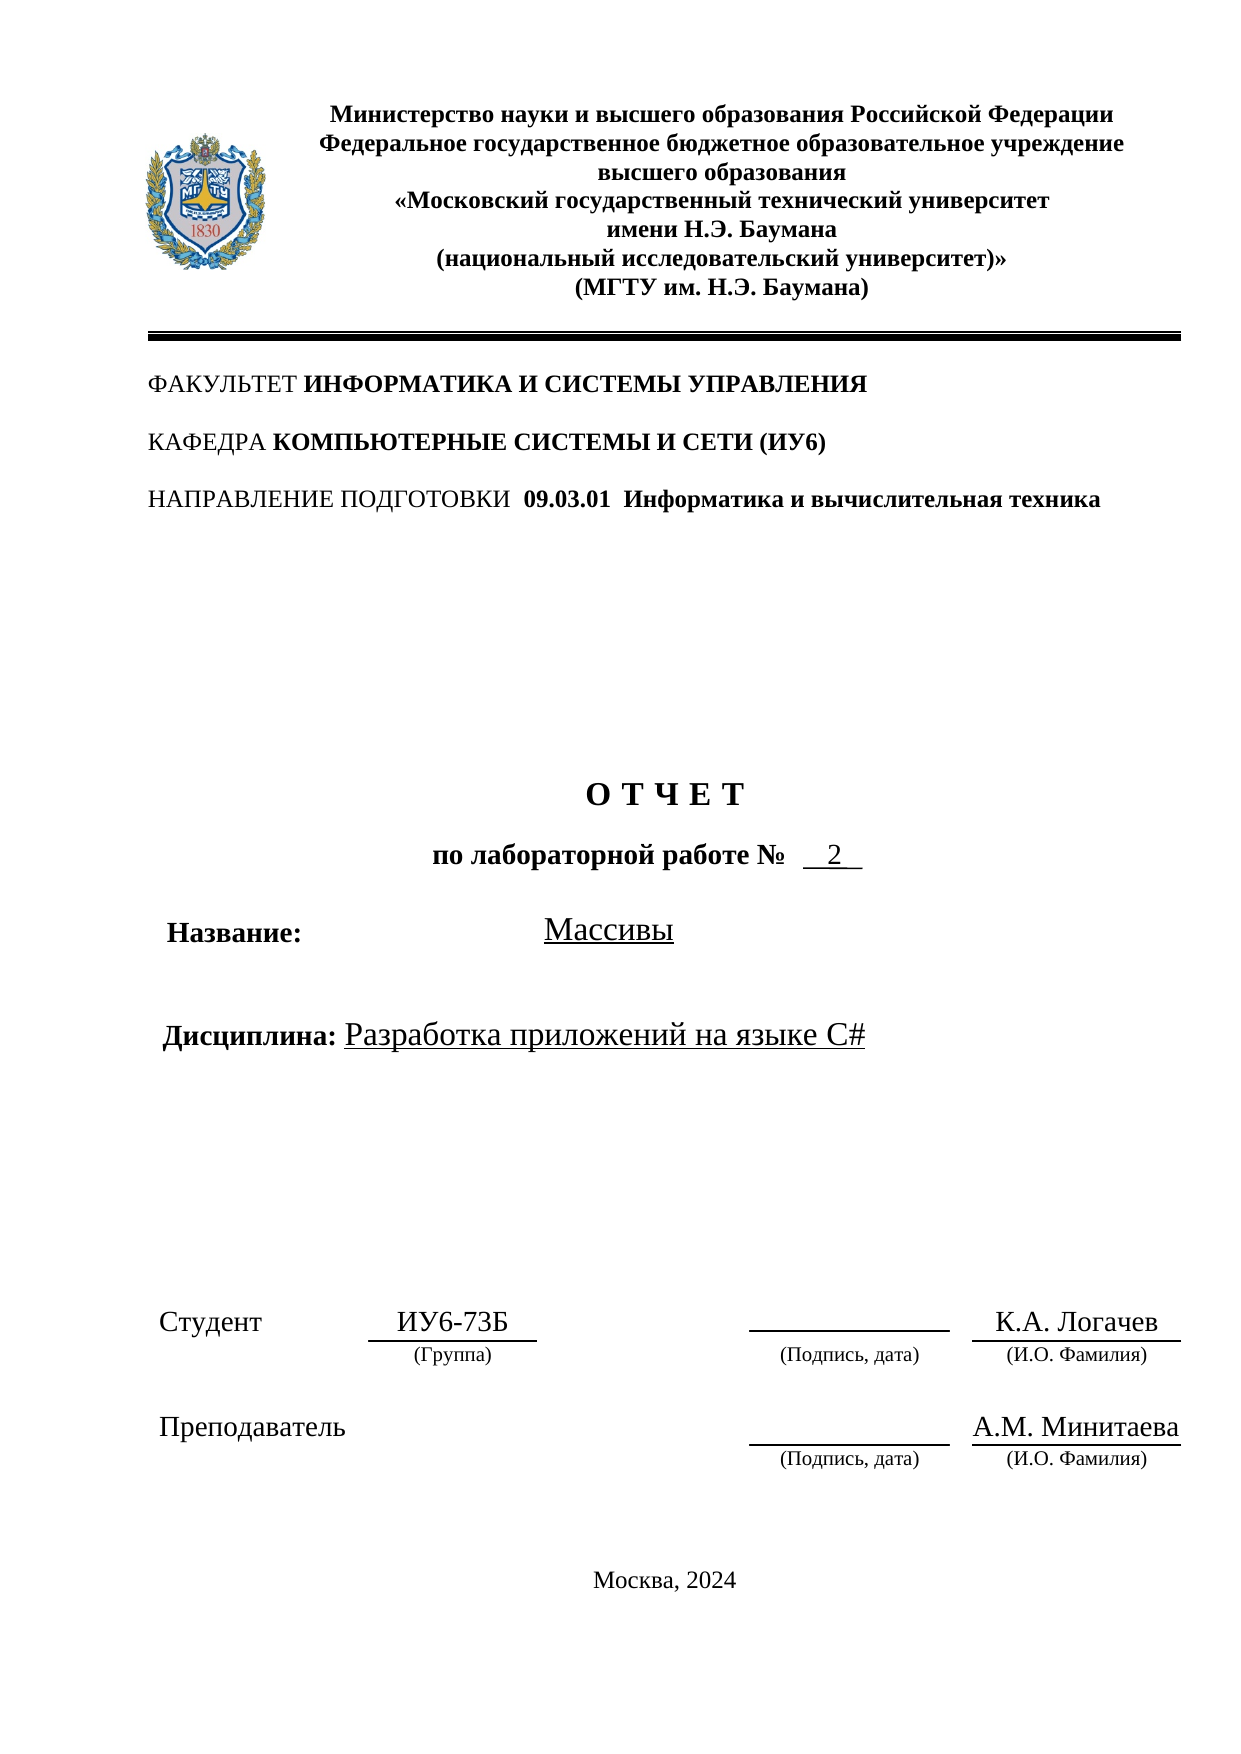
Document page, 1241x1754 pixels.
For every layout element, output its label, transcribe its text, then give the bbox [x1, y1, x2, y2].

subtitle Отчет [148, 774, 1181, 812]
table_header 2 [797, 837, 871, 871]
table_cell (Группа) [357, 1342, 548, 1375]
table_header [136, 99, 281, 300]
table_cell [148, 1375, 357, 1409]
table_header Студент [148, 1304, 357, 1342]
table_cell [738, 1375, 961, 1409]
text НАПРАВЛЕНИЕ ПОДГОТОВКИ 09.03.01 Информатика и вычислительная техника [148, 484, 1181, 513]
table_cell [738, 1409, 961, 1446]
table_cell [148, 1342, 357, 1375]
table_cell А.М. Минитаева [961, 1409, 1192, 1446]
table_cell [548, 1446, 738, 1479]
picture [145, 133, 266, 270]
table_cell [548, 1409, 738, 1446]
text Название: [167, 915, 316, 948]
table_cell [357, 1409, 548, 1446]
table_header [548, 1304, 738, 1342]
table_cell (И.О. Фамилия) [961, 1446, 1192, 1479]
table_header ИУ6-73Б [357, 1304, 548, 1342]
table_cell (Подпись, дата) [738, 1342, 961, 1375]
subtitle Массивы [340, 909, 1181, 947]
table_header К.А. Логачев [961, 1304, 1192, 1342]
table_cell [357, 1375, 548, 1409]
table_cell (И.О. Фамилия) [961, 1342, 1192, 1375]
table_cell [148, 1446, 357, 1479]
table_cell [548, 1375, 738, 1409]
text Дисциплина: Разработка приложений на языке C# [162, 1014, 1181, 1053]
table_cell [357, 1446, 548, 1479]
table_cell (Подпись, дата) [738, 1446, 961, 1479]
table_cell [548, 1342, 738, 1375]
text КАФЕДРА Компьютерные системы и сети (ИУ6) [148, 427, 1181, 456]
table_cell Преподаватель [148, 1409, 357, 1446]
text ФАКУЛЬТЕТ Информатика и системы управления [148, 369, 1181, 398]
text Москва, 2024 [148, 1566, 1181, 1594]
table_header Министерство науки и высшего образования Российской Федерации Федеральное государственное бюджетное образовательное учреждение высшего образования «Московский государственный технический университет имени Н.Э. Баумана (национальный исследовательский университет)» (МГТУ им. Н.Э. Баумана) [281, 99, 1163, 300]
table_header [738, 1304, 961, 1342]
table_cell [961, 1375, 1192, 1409]
